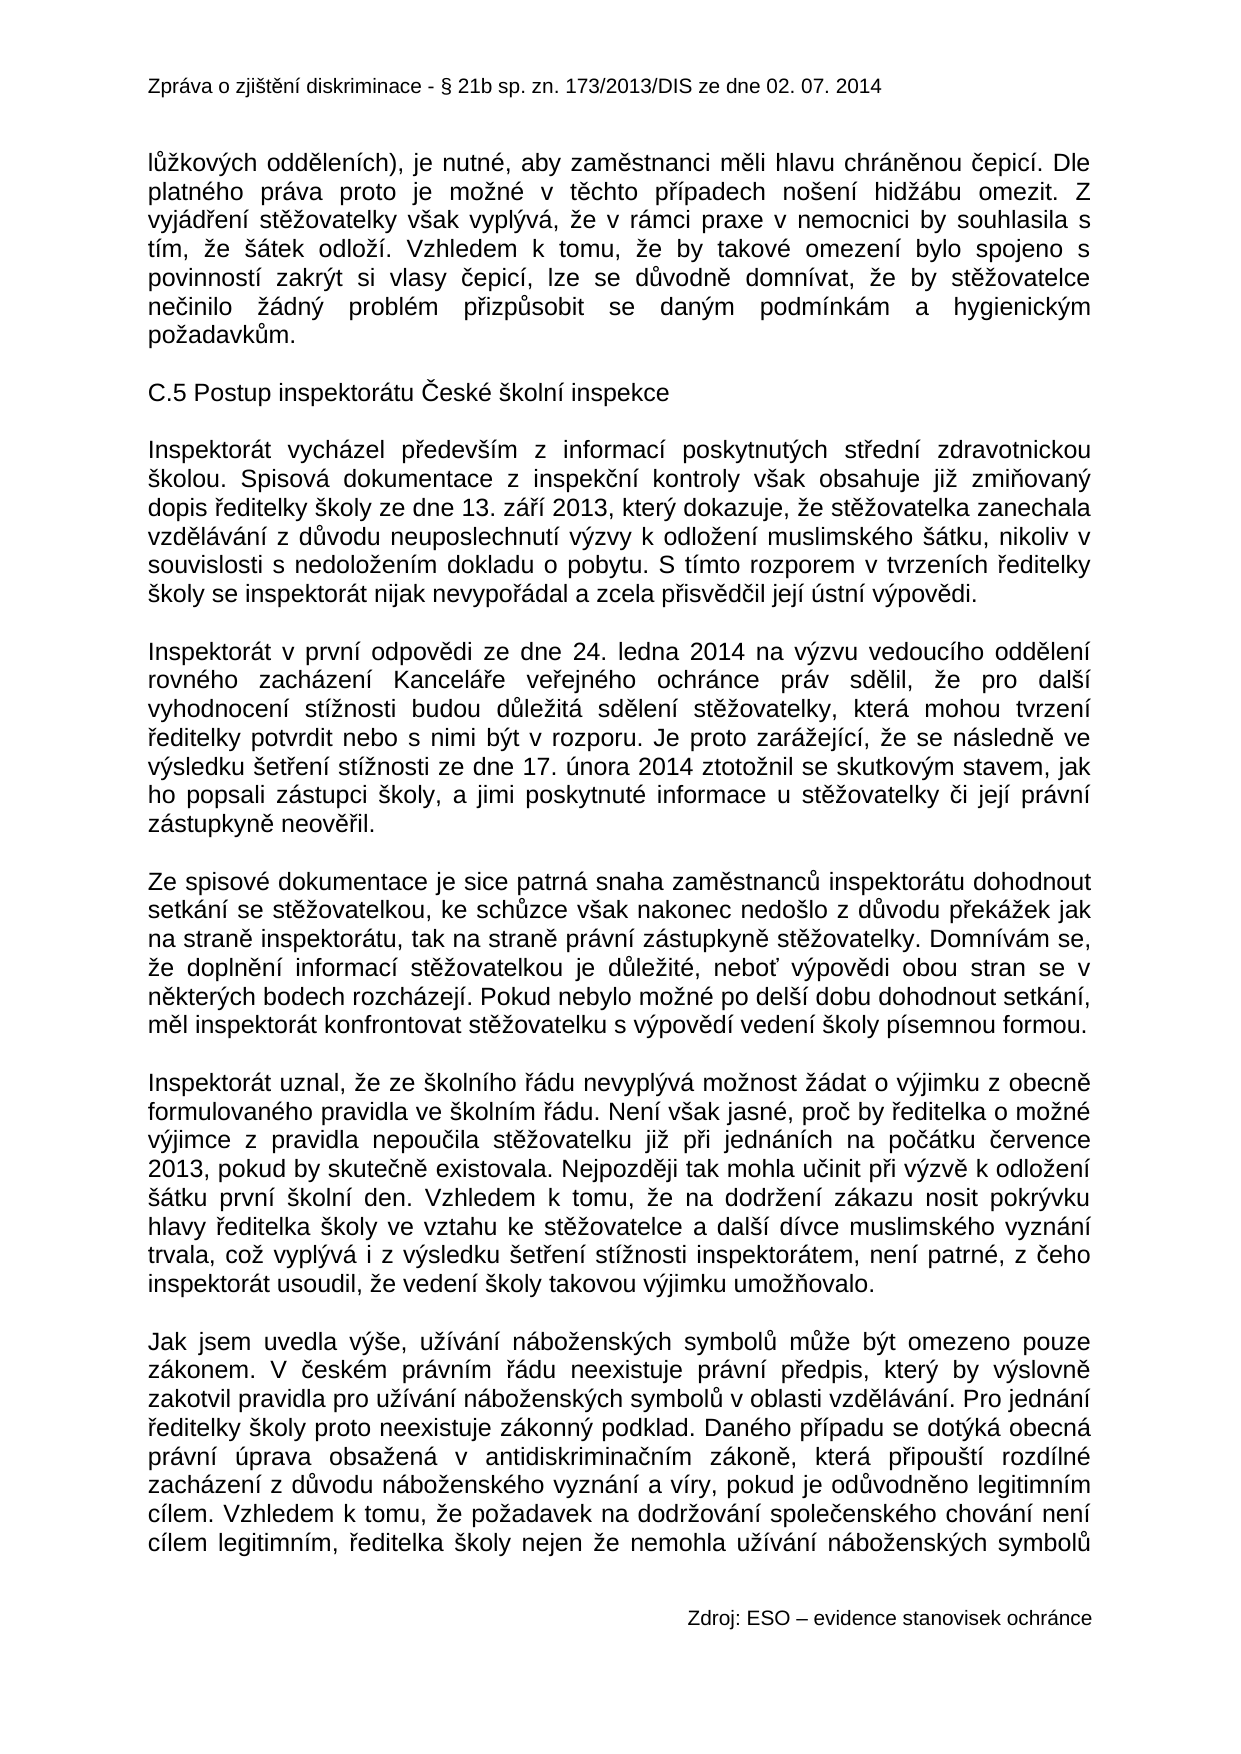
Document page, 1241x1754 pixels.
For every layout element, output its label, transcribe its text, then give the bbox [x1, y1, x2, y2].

text Inspektorát vycházel především z informací poskytnutých střední zdravotnickou školou. Spisová dokumentace z inspekční kontroly však obsahuje již zmiňovaný dopis ředitelky školy ze dne 13. září 2013, který dokazuje, že stěžovatelka zanechala vzdělávání z důvodu neuposlechnutí výzvy k odložení muslimského šátku, nikoliv v souvislosti s nedoložením dokladu o pobytu. S tímto rozporem v tvrzeních ředitelky školy se inspektorát nijak nevypořádal a zcela přisvědčil její ústní výpovědi. [148, 435, 1092, 608]
text Jak jsem uvedla výše, užívání náboženských symbolů může být omezeno pouze zákonem. V českém právním řádu neexistuje právní předpis, který by výslovně zakotvil pravidla pro užívání náboženských symbolů v oblasti vzdělávání. Pro jednání ředitelky školy proto neexistuje zákonný podklad. Daného případu se dotýká obecná právní úprava obsažená v antidiskriminačním zákoně, která připouští rozdílné zacházení z důvodu náboženského vyznání a víry, pokud je odůvodněno legitimním cílem. Vzhledem k tomu, že požadavek na dodržování společenského chování není cílem legitimním, ředitelka školy nejen že nemohla užívání náboženských symbolů [148, 1326, 1092, 1556]
text Inspektorát uznal, že ze školního řádu nevyplývá možnost žádat o výjimku z obecně formulovaného pravidla ve školním řádu. Není však jasné, proč by ředitelka o možné výjimce z pravidla nepoučila stěžovatelku již při jednáních na počátku července 2013, pokud by skutečně existovala. Nejpozději tak mohla učinit při výzvě k odložení šátku první školní den. Vzhledem k tomu, že na dodržení zákazu nosit pokrývku hlavy ředitelka školy ve vztahu ke stěžovatelce a další dívce muslimského vyznání trvala, což vyplývá i z výsledku šetření stížnosti inspektorátem, není patrné, z čeho inspektorát usoudil, že vedení školy takovou výjimku umožňovalo. [148, 1068, 1092, 1298]
text C.5 Postup inspektorátu České školní inspekce [148, 378, 1092, 406]
text Ze spisové dokumentace je sice patrná snaha zaměstnanců inspektorátu dohodnout setkání se stěžovatelkou, ke schůzce však nakonec nedošlo z důvodu překážek jak na straně inspektorátu, tak na straně právní zástupkyně stěžovatelky. Domnívám se, že doplnění informací stěžovatelkou je důležité, neboť výpovědi obou stran se v některých bodech rozcházejí. Pokud nebylo možné po delší dobu dohodnout setkání, měl inspektorát konfrontovat stěžovatelku s výpovědí vedení školy písemnou formou. [148, 866, 1092, 1039]
text Inspektorát v první odpovědi ze dne 24. ledna 2014 na výzvu vedoucího oddělení rovného zacházení Kanceláře veřejného ochránce práv sdělil, že pro další vyhodnocení stížnosti budou důležitá sdělení stěžovatelky, která mohou tvrzení ředitelky potvrdit nebo s nimi být v rozporu. Je proto zarážející, že se následně ve výsledku šetření stížnosti ze dne 17. února 2014 ztotožnil se skutkovým stavem, jak ho popsali zástupci školy, a jimi poskytnuté informace u stěžovatelky či její právní zástupkyně neověřil. [148, 636, 1092, 838]
text lůžkových odděleních), je nutné, aby zaměstnanci měli hlavu chráněnou čepicí. Dle platného práva proto je možné v těchto případech nošení hidžábu omezit. Z vyjádření stěžovatelky však vyplývá, že v rámci praxe v nemocnici by souhlasila s tím, že šátek odloží. Vzhledem k tomu, že by takové omezení bylo spojeno s povinností zakrýt si vlasy čepicí, lze se důvodně domnívat, že by stěžovatelce nečinilo žádný problém přizpůsobit se daným podmínkám a hygienickým požadavkům. [148, 148, 1092, 349]
